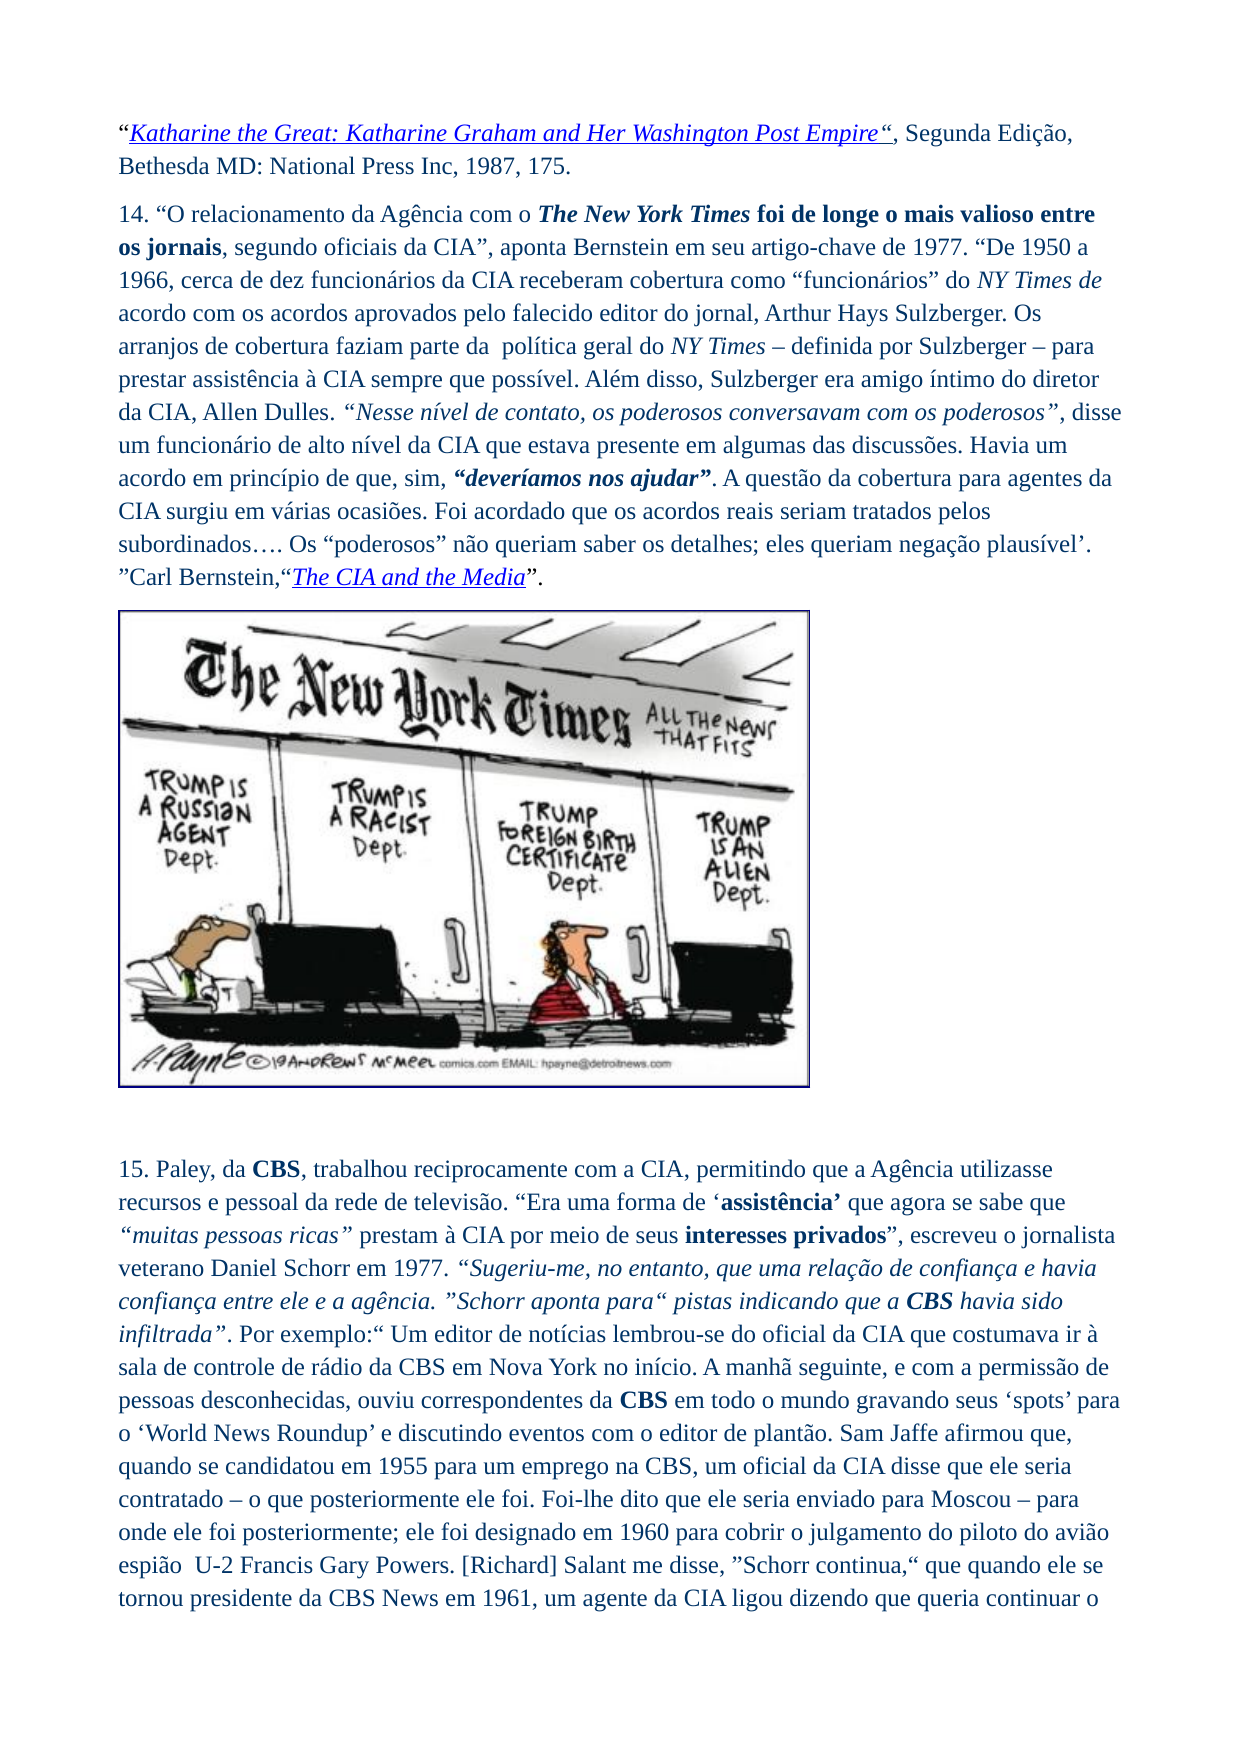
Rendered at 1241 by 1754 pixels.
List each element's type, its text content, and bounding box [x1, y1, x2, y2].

text 15. Paley, da CBS, trabalhou reciprocamente com a CIA, permitindo que a Agência utilizasse recursos e pessoal da rede de televisão. “Era uma forma de ‘assistência’ que agora se sabe que “muitas pessoas ricas” prestam à CIA por meio de seus interesses privados”, escreveu o jornalista veterano Daniel Schorr em 1977. “Sugeriu-me, no entanto, que uma relação de confiança e havia confiança entre ele e a agência. ”Schorr aponta para“ pistas indicando que a CBS havia sido infiltrada”. Por exemplo:“ Um editor de notícias lembrou-se do oficial da CIA que costumava ir à sala de controle de rádio da CBS em Nova York no início. A manhã seguinte, e com a permissão de pessoas desconhecidas, ouviu correspondentes da CBS em todo o mundo gravando seus ‘spots’ para o ‘World News Roundup’ e discutindo eventos com o editor de plantão. Sam Jaffe afirmou que, quando se candidatou em 1955 para um emprego na CBS, um oficial da CIA disse que ele seria contratado – o que posteriormente ele foi. Foi-lhe dito que ele seria enviado para Moscou – para onde ele foi posteriormente; ele foi designado em 1960 para cobrir o julgamento do piloto do avião espião U-2 Francis Gary Powers. [Richard] Salant me disse, ”Schorr continua,“ que quando ele se tornou presidente da CBS News em 1961, um agente da CIA ligou dizendo que queria continuar o [118, 1154, 1122, 1612]
text “Katharine the Great: Katharine Graham and Her Washington Post Empire“, Segunda Edição, Bethesda MD: National Press Inc, 1987, 175. [118, 118, 1122, 180]
picture [120, 611, 809, 1086]
text 14. “O relacionamento da Agência com o The New York Times foi de longe o mais valioso entre os jornais, segundo oficiais da CIA”, aponta Bernstein em seu artigo-chave de 1977. “De 1950 a 1966, cerca de dez funcionários da CIA receberam cobertura como “funcionários” do NY Times de acordo com os acordos aprovados pelo falecido editor do jornal, Arthur Hays Sulzberger. Os arranjos de cobertura faziam parte da política geral do NY Times – definida por Sulzberger – para prestar assistência à CIA sempre que possível. Além disso, Sulzberger era amigo íntimo do diretor da CIA, Allen Dulles. “Nesse nível de contato, os poderosos conversavam com os poderosos”, disse um funcionário de alto nível da CIA que estava presente em algumas das discussões. Havia um acordo em princípio de que, sim, “deveríamos nos ajudar”. A questão da cobertura para agentes da CIA surgiu em várias ocasiões. Foi acordado que os acordos reais seriam tratados pelos subordinados…. Os “poderosos” não queriam saber os detalhes; eles queriam negação plausível’. ”Carl Bernstein,“The CIA and the Media”. [118, 199, 1122, 591]
